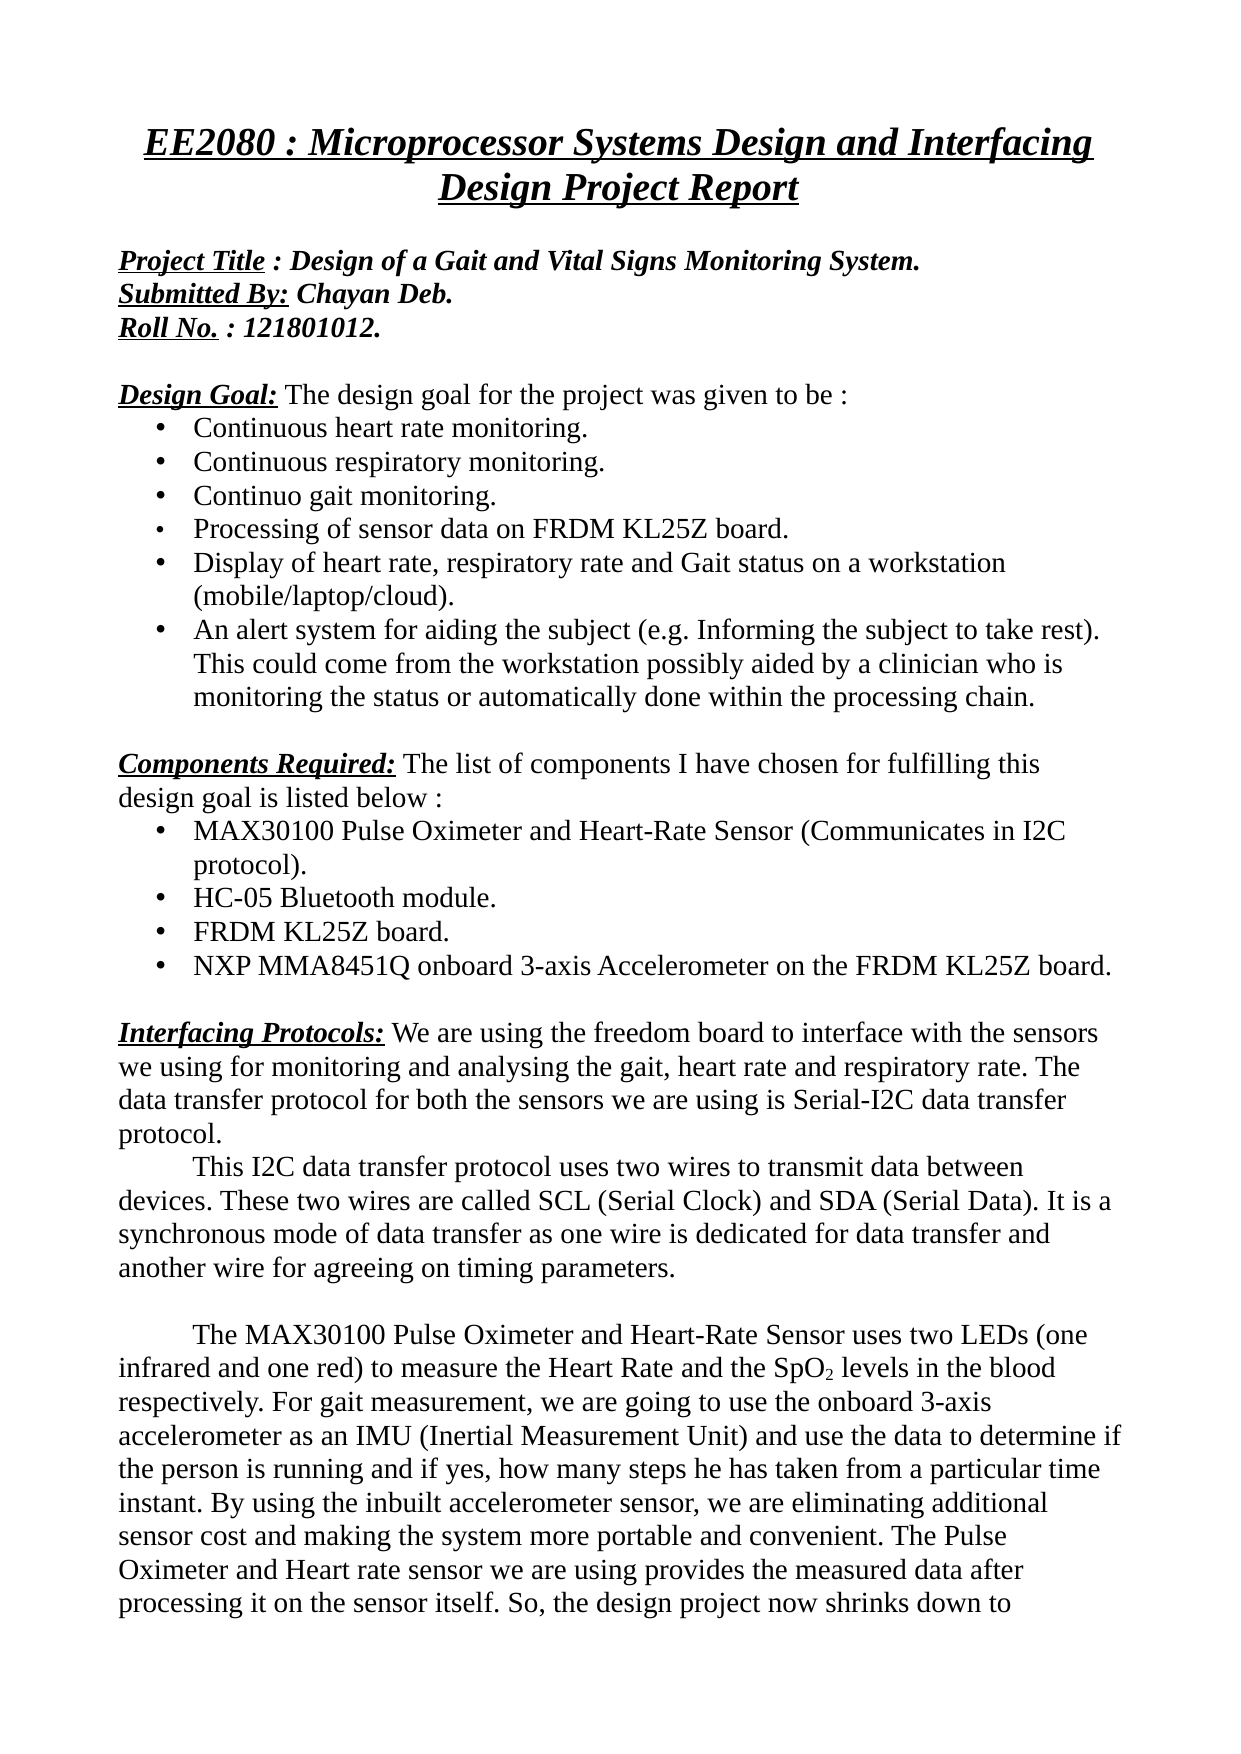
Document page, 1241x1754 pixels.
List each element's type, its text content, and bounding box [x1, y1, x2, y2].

text Design Project Report [118, 164, 1122, 209]
list An alert system for aiding the subject (e.g. Informing the subject to take rest). This could come from the workstation possibly aided by a clinician who is monitoring the status or automatically done within the processing chain. [156, 612, 1122, 713]
list Display of heart rate, respiratory rate and Gait status on a workstation (mobile/laptop/cloud). [156, 545, 1122, 612]
list Processing of sensor data on FRDM KL25Z board. [156, 511, 1122, 545]
list NXP MMA8451Q onboard 3-axis Accelerometer on the FRDM KL25Z board. [156, 948, 1122, 982]
list HC-05 Bluetooth module. [156, 881, 1122, 914]
text Design Goal: The design goal for the project was given to be : [118, 377, 1122, 410]
list Continuo gait monitoring. [156, 478, 1122, 511]
text Components Required: The list of components I have chosen for fulfilling this design goal is listed below : [118, 746, 1122, 813]
list MAX30100 Pulse Oximeter and Heart-Rate Sensor (Communicates in I2C protocol). [156, 813, 1122, 881]
text The MAX30100 Pulse Oximeter and Heart-Rate Sensor uses two LEDs (one infrared and one red) to measure the Heart Rate and the SpO2 levels in the blood respectively. For gait measurement, we are going to use the onboard 3-axis accelerometer as an IMU (Inertial Measurement Unit) and use the data to determine if the person is running and if yes, how many steps he has taken from a particular time instant. By using the inbuilt accelerometer sensor, we are eliminating additional sensor cost and making the system more portable and convenient. The Pulse Oximeter and Heart rate sensor we are using provides the measured data after processing it on the sensor itself. So, the design project now shrinks down to [118, 1317, 1122, 1619]
text Interfacing Protocols: We are using the freedom board to interface with the sensors we using for monitoring and analysing the gait, heart rate and respiratory rate. The data transfer protocol for both the sensors we are using is Serial-I2C data transfer protocol. [118, 1015, 1122, 1149]
text Project Title : Design of a Gait and Vital Signs Monitoring System. [118, 243, 1122, 276]
text Submitted By: Chayan Deb. [118, 276, 1122, 310]
text Roll No. : 121801012. [118, 310, 1122, 343]
list FRDM KL25Z board. [156, 914, 1122, 948]
list Continuous respiratory monitoring. [156, 444, 1122, 478]
text This I2C data transfer protocol uses two wires to transmit data between devices. These two wires are called SCL (Serial Clock) and SDA (Serial Data). It is a synchronous mode of data transfer as one wire is dedicated for data transfer and another wire for agreeing on timing parameters. [118, 1149, 1122, 1283]
text EE2080 : Microprocessor Systems Design and Interfacing [118, 118, 1122, 164]
list Continuous heart rate monitoring. [156, 410, 1122, 444]
